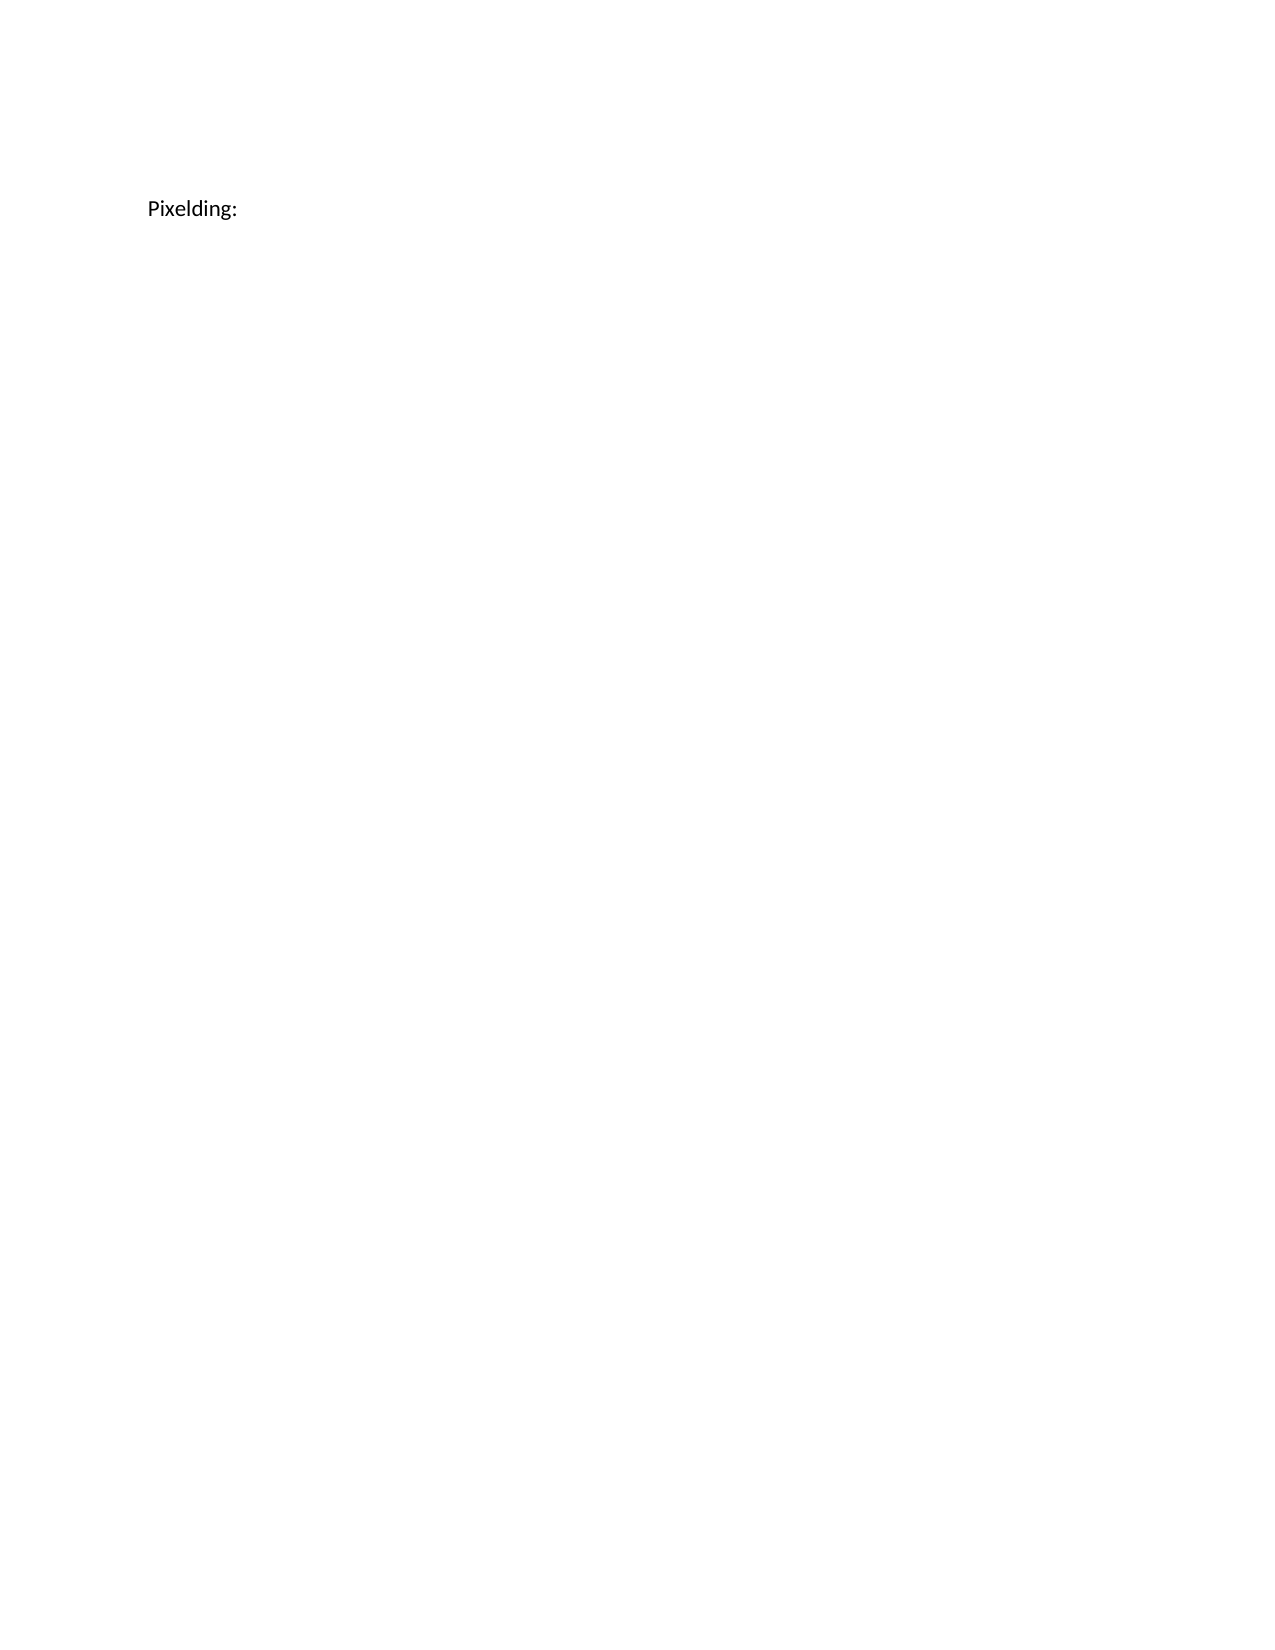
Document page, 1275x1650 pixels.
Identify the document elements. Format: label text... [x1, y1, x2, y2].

text Pixelding: [148, 194, 1127, 222]
